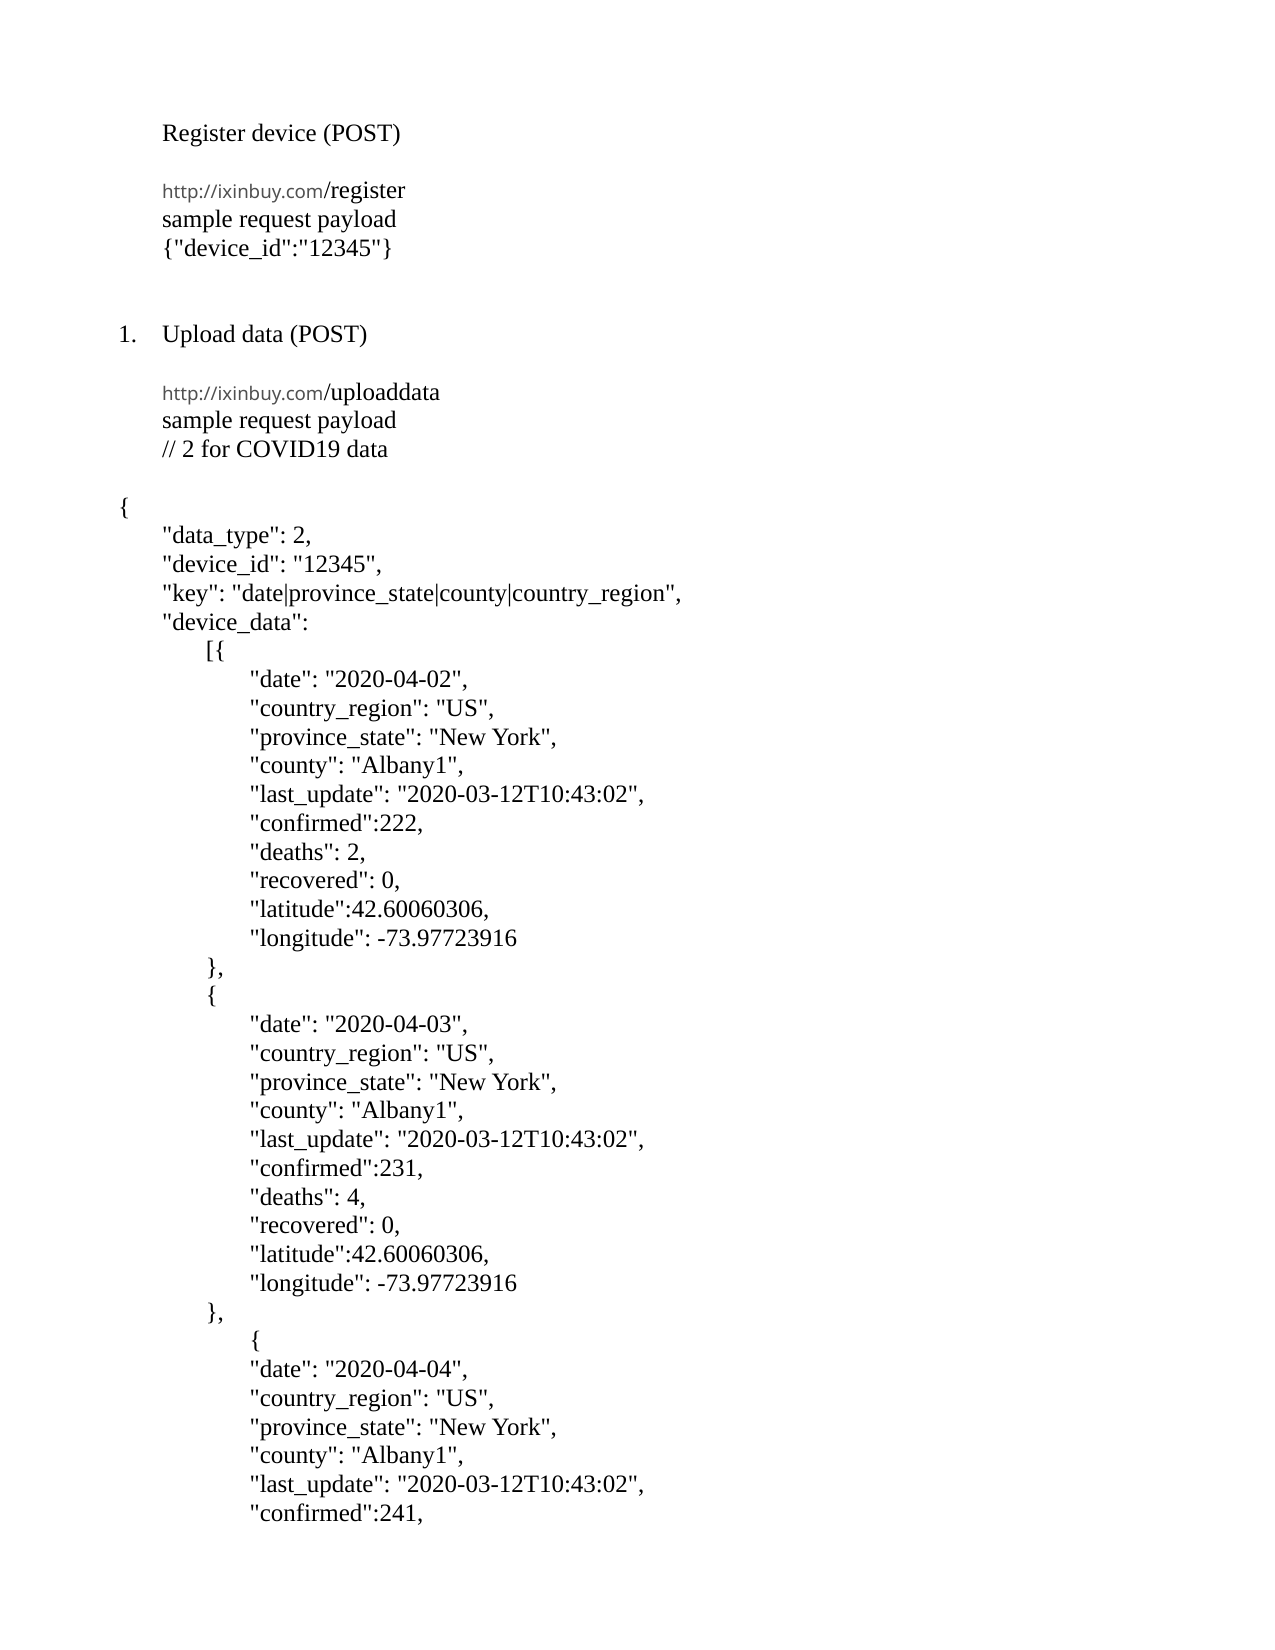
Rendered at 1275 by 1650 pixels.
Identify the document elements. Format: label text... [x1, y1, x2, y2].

text // 2 for COVID19 data [118, 434, 1157, 463]
text "province_state": "New York", [118, 1067, 1157, 1096]
text "county": "Albany1", [118, 1441, 1157, 1469]
text Register device (POST) [118, 118, 1157, 147]
text "country_region": "US", [118, 1383, 1157, 1412]
text "last_update": "2020-03-12T10:43:02", [118, 1124, 1157, 1153]
text "deaths": 2, [118, 837, 1157, 866]
text "latitude":42.60060306, [118, 894, 1157, 923]
text sample request payload [118, 204, 1157, 233]
text "deaths": 4, [118, 1182, 1157, 1211]
text {"device_id":"12345"} [118, 233, 1157, 262]
text "country_region": "US", [118, 1038, 1157, 1067]
text "confirmed":241, [118, 1498, 1157, 1527]
text http://ixinbuy.com/uploaddata [118, 377, 1157, 406]
text }, [118, 1297, 1157, 1326]
text "recovered": 0, [118, 1211, 1157, 1239]
text "longitude": -73.97723916 [118, 1268, 1157, 1297]
text "latitude":42.60060306, [118, 1239, 1157, 1268]
text "device_id": "12345", [118, 549, 1157, 578]
text }, [118, 952, 1157, 981]
text "province_state": "New York", [118, 722, 1157, 751]
text sample request payload [118, 406, 1157, 434]
text "province_state": "New York", [118, 1412, 1157, 1441]
text { [118, 492, 1157, 521]
text "data_type": 2, [118, 521, 1157, 549]
text "date": "2020-04-02", [118, 664, 1157, 693]
text "country_region": "US", [118, 693, 1157, 722]
text "county": "Albany1", [118, 751, 1157, 779]
text "confirmed":222, [118, 808, 1157, 837]
text [{ [118, 636, 1157, 664]
text "confirmed":231, [118, 1153, 1157, 1182]
text "longitude": -73.97723916 [118, 923, 1157, 952]
text "recovered": 0, [118, 866, 1157, 894]
text "last_update": "2020-03-12T10:43:02", [118, 779, 1157, 808]
text 1. Upload data (POST) [118, 319, 1157, 348]
text "date": "2020-04-03", [118, 1009, 1157, 1038]
text "county": "Albany1", [118, 1096, 1157, 1124]
text { [118, 1326, 1157, 1354]
text "date": "2020-04-04", [118, 1354, 1157, 1383]
text "last_update": "2020-03-12T10:43:02", [118, 1469, 1157, 1498]
text "device_data": [118, 607, 1157, 636]
text { [118, 981, 1157, 1009]
text http://ixinbuy.com/register [118, 176, 1157, 204]
text "key": "date|province_state|county|country_region", [118, 578, 1157, 607]
